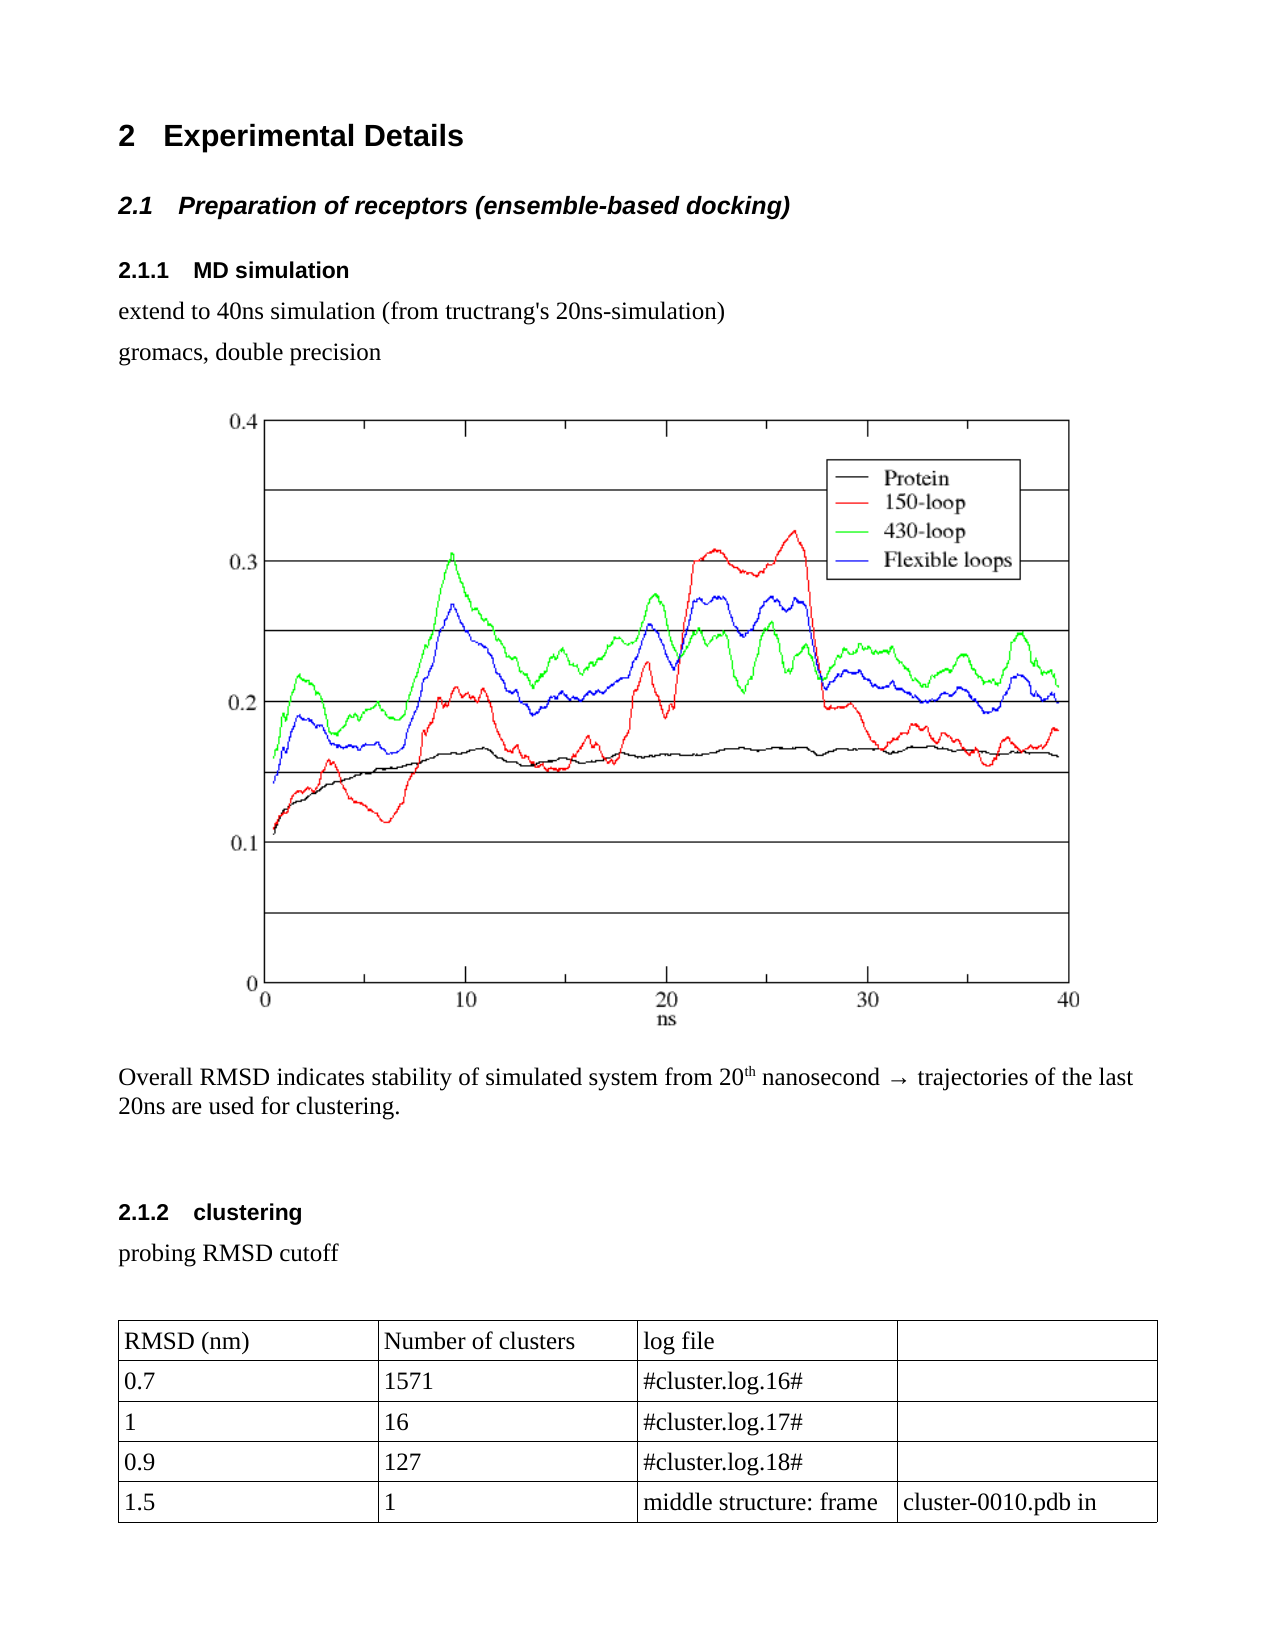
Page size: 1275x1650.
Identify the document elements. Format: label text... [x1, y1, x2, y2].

table_cell 1.5 [119, 1482, 378, 1522]
text probing RMSD cutoff [118, 1238, 1157, 1266]
subtitle Preparation of receptors (ensemble-based docking) [118, 191, 1157, 220]
picture [195, 378, 1080, 1063]
table_cell 16 [379, 1402, 637, 1441]
table_cell [898, 1442, 1157, 1481]
table_cell 1 [379, 1482, 637, 1522]
table_cell [898, 1402, 1157, 1441]
subtitle clustering [118, 1199, 1157, 1225]
table_header log file [638, 1321, 897, 1360]
table_cell #cluster.log.17# [638, 1402, 897, 1441]
table_cell 0.9 [119, 1442, 378, 1481]
subtitle MD simulation [118, 257, 1157, 283]
table_cell middle structure: frame [638, 1482, 897, 1522]
table_cell cluster-0010.pdb in [898, 1482, 1157, 1522]
table_header RMSD (nm) [119, 1321, 378, 1360]
text gromacs, double precision [118, 337, 1157, 366]
subtitle Experimental Details [118, 118, 1157, 153]
text extend to 40ns simulation (from tructrang's 20ns-simulation) [118, 296, 1157, 325]
table_cell 127 [379, 1442, 637, 1481]
table_cell 1 [119, 1402, 378, 1441]
table_cell 1571 [379, 1361, 637, 1401]
table_header [898, 1321, 1157, 1360]
table_cell #cluster.log.16# [638, 1361, 897, 1401]
text Overall RMSD indicates stability of simulated system from 20th nanosecond → trajectories of the last 20ns are used for clustering. [118, 378, 1157, 1120]
table_cell 0.7 [119, 1361, 378, 1401]
table_cell #cluster.log.18# [638, 1442, 897, 1481]
table_header Number of clusters [379, 1321, 637, 1360]
table_cell [898, 1361, 1157, 1401]
